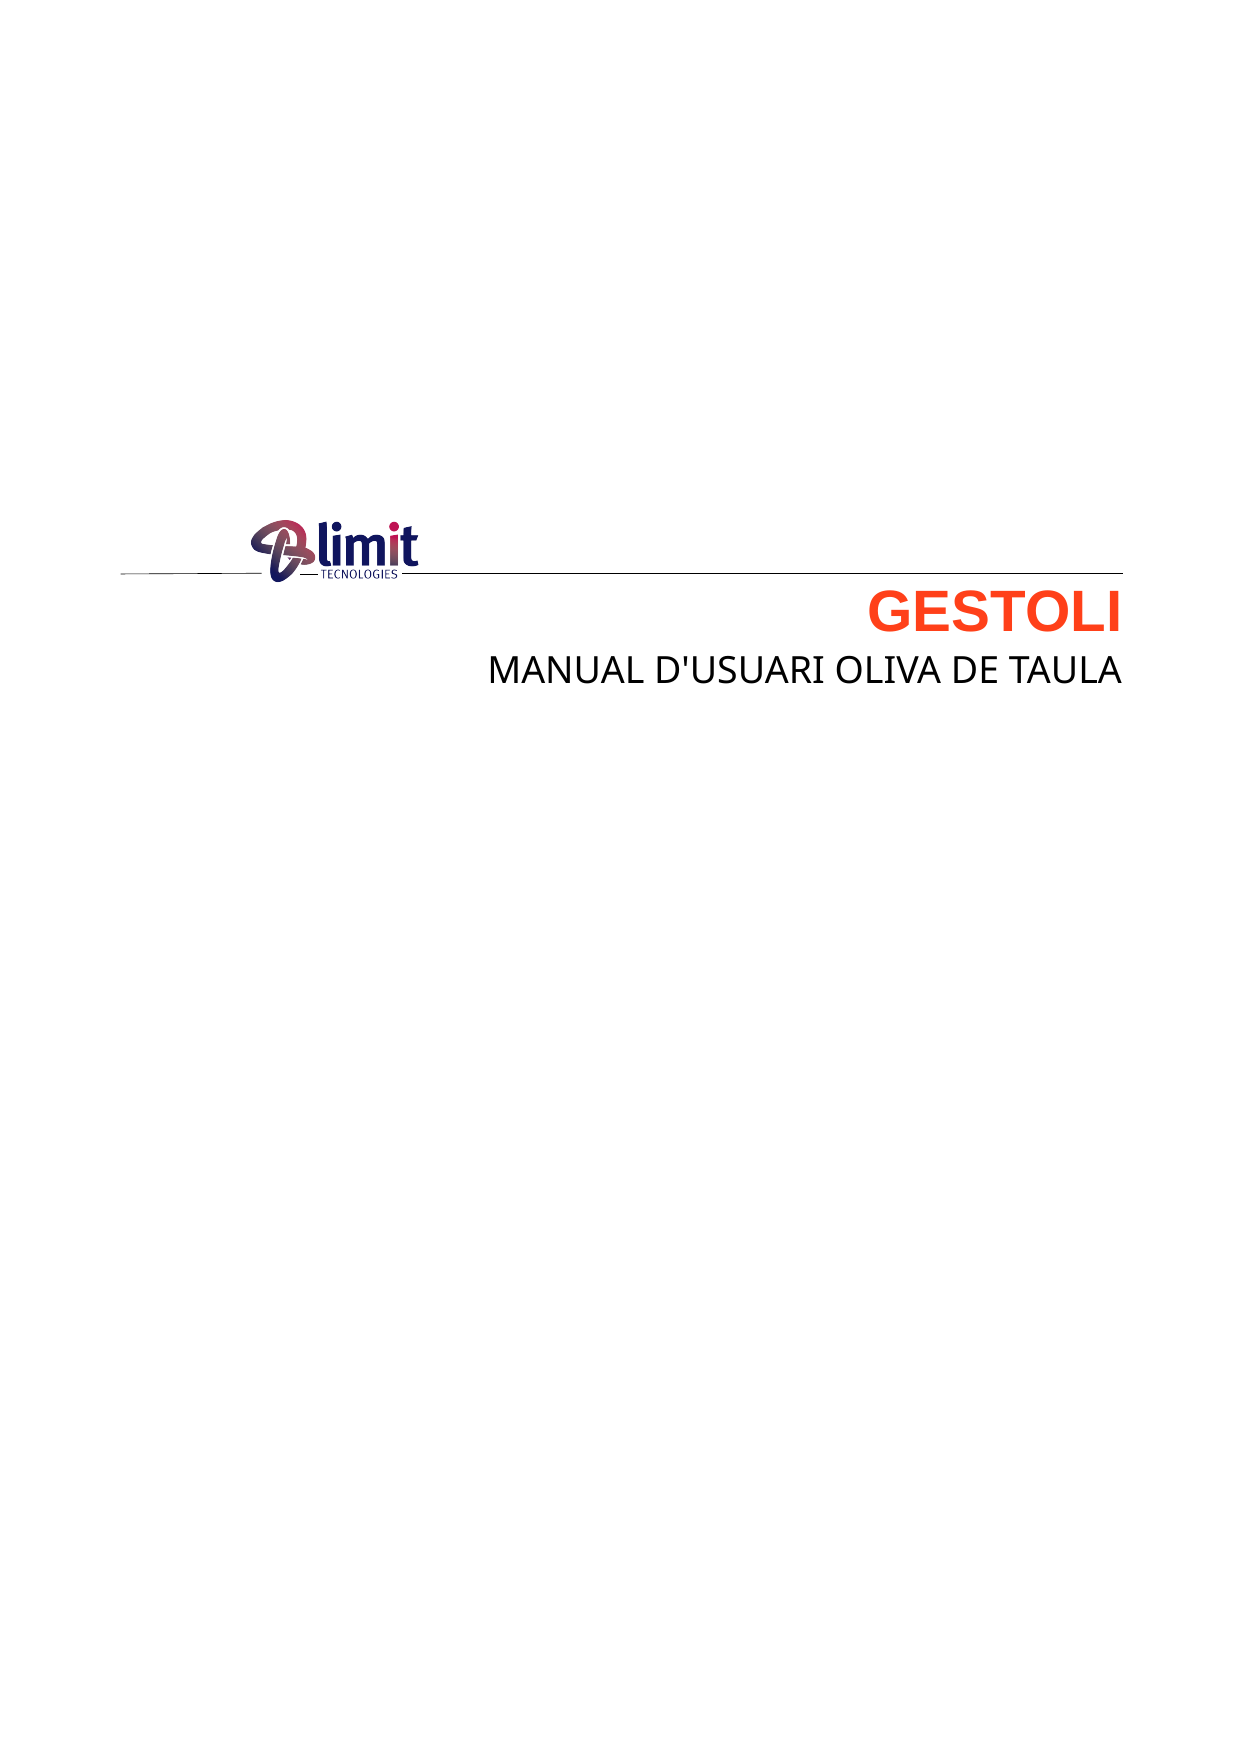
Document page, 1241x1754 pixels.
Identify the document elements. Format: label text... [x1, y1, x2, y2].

title GESTOLI [118, 577, 1122, 644]
subtitle MANUAL D'USUARI OLIVA DE TAULA [118, 644, 1122, 695]
picture [246, 516, 424, 587]
